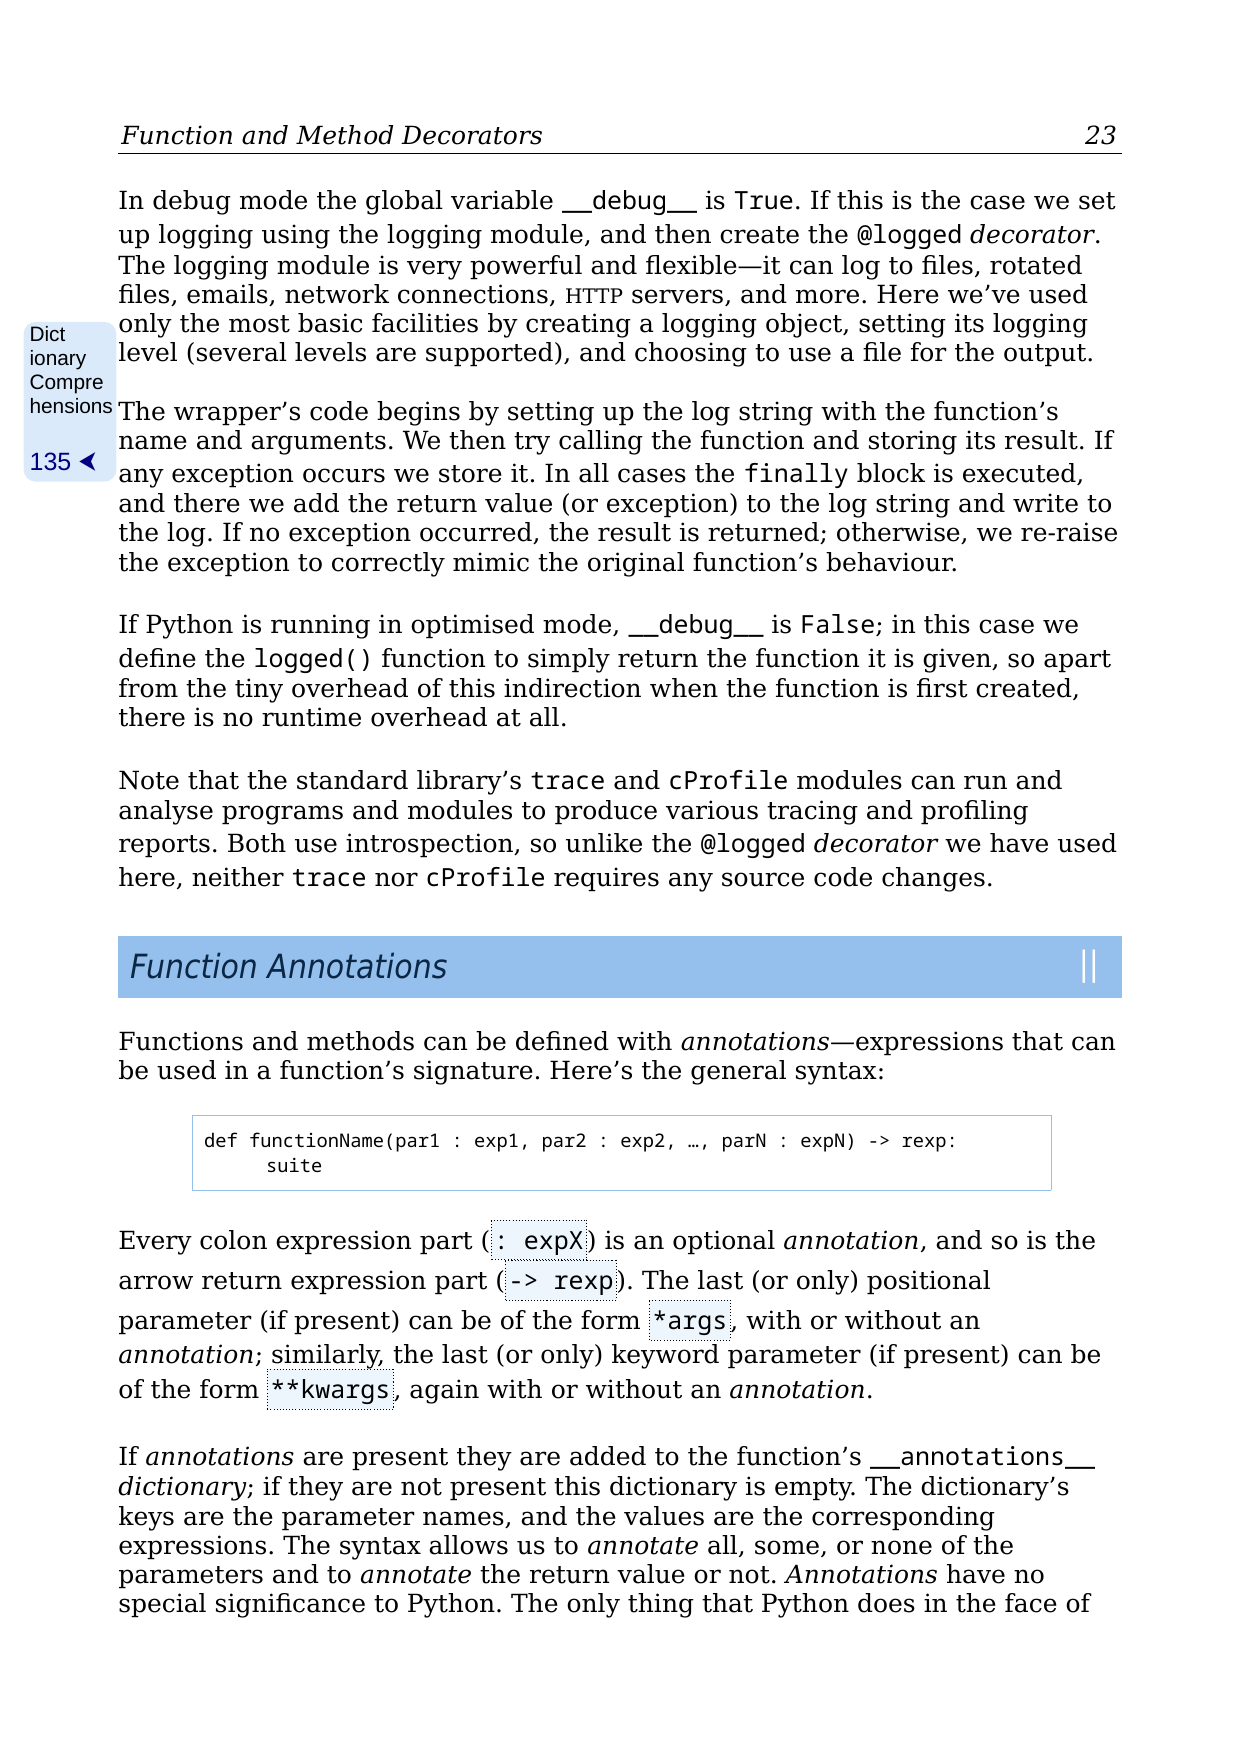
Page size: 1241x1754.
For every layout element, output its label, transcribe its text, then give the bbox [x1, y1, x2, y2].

text def functionName(par1 : exp1, par2 : exp2, …, parN : expN) -> rexp: [193, 1116, 1051, 1141]
text In debug mode the global variable __debug__ is True. If this is the case we set up logging using the logging module, and then create the @logged decorator. The logging module is very powerful and flexible—it can log to files, rotated files, emails, network connections, http servers, and more. Here we’ve used only the most basic facilities by creating a logging object, setting its logging level (several levels are supported), and choosing to use a file for the output. [118, 183, 1122, 367]
text If annotations are present they are added to the function’s __annotations__ dictionary; if they are not present this dictionary is empty. The dictionary’s keys are the parameter names, and the values are the corresponding expressions. The syntax allows us to annotate all, some, or none of the parameters and to annotate the return value or not. Annotations have no special significance to Python. The only thing that Python does in the face of [118, 1438, 1122, 1618]
text suite [193, 1141, 1051, 1190]
text If Python is running in optimised mode, __debug__ is False; in this case we define the logged() function to simply return the function it is given, so apart from the tiny overhead of this indirection when the function is first created, there is no runtime overhead at all. [118, 606, 1122, 733]
text || [1063, 944, 1098, 983]
text Functions and methods can be defined with annotations—expressions that can be used in a function’s signature. Here’s the general syntax: [118, 1027, 1122, 1086]
text The wrapper’s code begins by setting up the log string with the function’s name and arguments. We then try calling the function and storing its result. If any exception occurs we store it. In all cases the finally block is executed, and there we add the return value (or exception) to the log string and write to the log. If no exception occurred, the result is returned; otherwise, we re-raise the exception to correctly mimic the original function’s behaviour. [118, 397, 1122, 577]
text Note that the standard library’s trace and cProfile modules can run and analyse programs and modules to produce various tracing and profiling reports. Both use introspection, so unlike the @logged decorator we have used here, neither trace nor cProfile requires any source code changes. [118, 762, 1122, 894]
text Every colon expression part (: expX) is an optional annotation, and so is the arrow return expression part (-> rexp). The last (or only) positional parameter (if present) can be of the form *args, with or without an annotation; similarly, the last (or only) keyword parameter (if present) can be of the form **kwargs, again with or without an annotation. [118, 1219, 1122, 1409]
subtitle Function Annotations [118, 936, 1122, 998]
